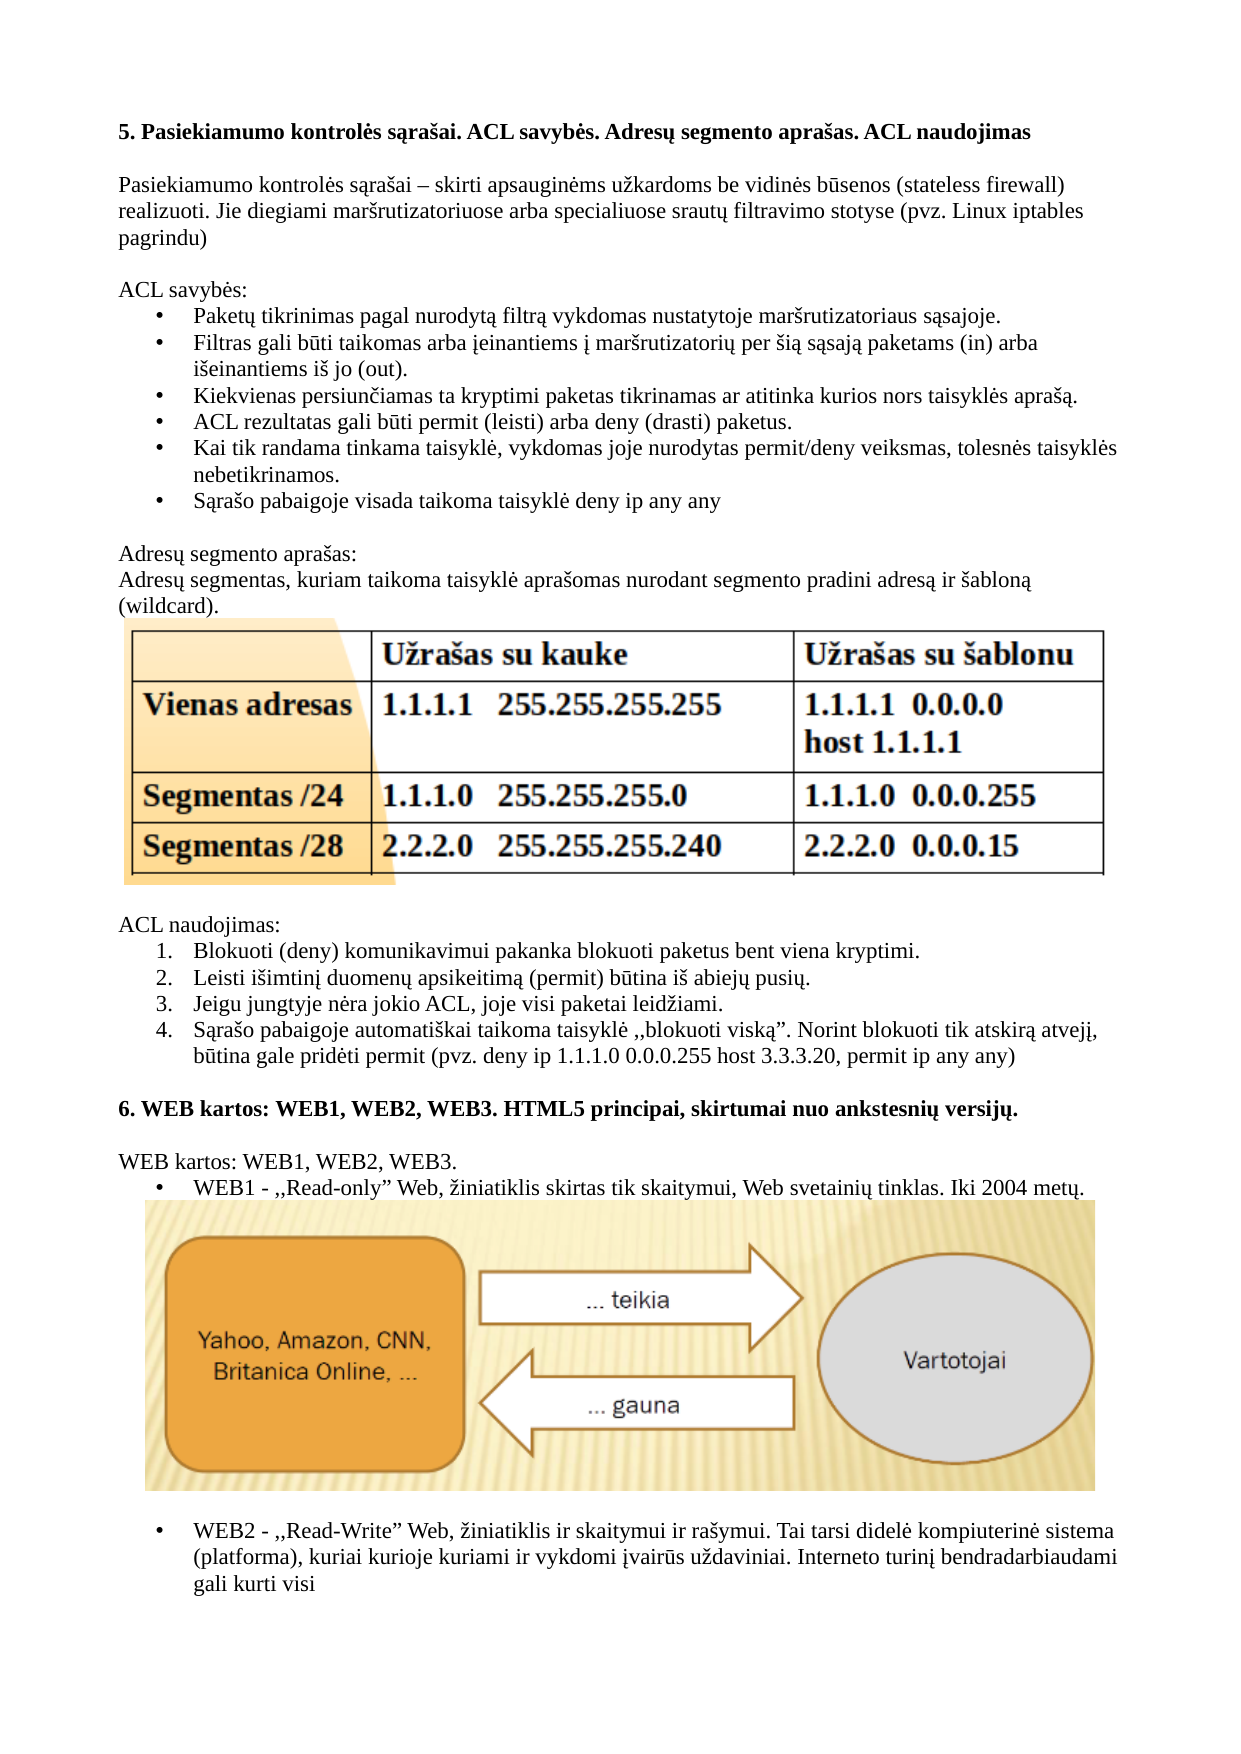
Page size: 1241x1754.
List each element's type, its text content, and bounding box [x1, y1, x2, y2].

list Sąrašo pabaigoje visada taikoma taisyklė deny ip any any [156, 487, 1122, 513]
text ACL naudojimas: [118, 911, 1122, 937]
list Blokuoti (deny) komunikavimui pakanka blokuoti paketus bent viena kryptimi. [156, 937, 1122, 963]
picture [124, 618, 1117, 885]
list Sąrašo pabaigoje automatiškai taikoma taisyklė ,,blokuoti viską”. Norint blokuoti tik atskirą atvejį, būtina gale pridėti permit (pvz. deny ip 1.1.1.0 0.0.0.255 host 3.3.3.20, permit ip any any) [156, 1016, 1122, 1069]
list Paketų tikrinimas pagal nurodytą filtrą vykdomas nustatytoje maršrutizatoriaus sąsajoje. [156, 303, 1122, 329]
text Adresų segmentas, kuriam taikoma taisyklė aprašomas nurodant segmento pradini adresą ir šabloną (wildcard). [118, 566, 1122, 619]
text 6. WEB kartos: WEB1, WEB2, WEB3. HTML5 principai, skirtumai nuo ankstesnių versijų. [118, 1095, 1122, 1122]
list Jeigu jungtyje nėra jokio ACL, joje visi paketai leidžiami. [156, 990, 1122, 1016]
list WEB2 - ,,Read-Write” Web, žiniatiklis ir skaitymui ir rašymui. Tai tarsi didelė kompiuterinė sistema (platforma), kuriai kurioje kuriami ir vykdomi įvairūs uždaviniai. Interneto turinį bendradarbiaudami gali kurti visi [156, 1517, 1122, 1596]
list Leisti išimtinį duomenų apsikeitimą (permit) būtina iš abiejų pusių. [156, 963, 1122, 990]
list ACL rezultatas gali būti permit (leisti) arba deny (drasti) paketus. [156, 408, 1122, 434]
list Filtras gali būti taikomas arba įeinantiems į maršrutizatorių per šią sąsają paketams (in) arba išeinantiems iš jo (out). [156, 329, 1122, 382]
text ACL savybės: [118, 276, 1122, 303]
picture [145, 1200, 1096, 1491]
text Adresų segmento aprašas: [118, 540, 1122, 566]
text WEB kartos: WEB1, WEB2, WEB3. [118, 1148, 1122, 1174]
list Kai tik randama tinkama taisyklė, vykdomas joje nurodytas permit/deny veiksmas, tolesnės taisyklės nebetikrinamos. [156, 434, 1122, 487]
text Pasiekiamumo kontrolės sąrašai – skirti apsauginėms užkardoms be vidinės būsenos (stateless firewall) realizuoti. Jie diegiami maršrutizatoriuose arba specialiuose srautų filtravimo stotyse (pvz. Linux iptables pagrindu) [118, 171, 1122, 250]
list WEB1 - ,,Read-only” Web, žiniatiklis skirtas tik skaitymui, Web svetainių tinklas. Iki 2004 metų. [156, 1174, 1122, 1201]
list Kiekvienas persiunčiamas ta kryptimi paketas tikrinamas ar atitinka kurios nors taisyklės aprašą. [156, 382, 1122, 408]
text 5. Pasiekiamumo kontrolės sąrašai. ACL savybės. Adresų segmento aprašas. ACL naudojimas [118, 118, 1122, 144]
